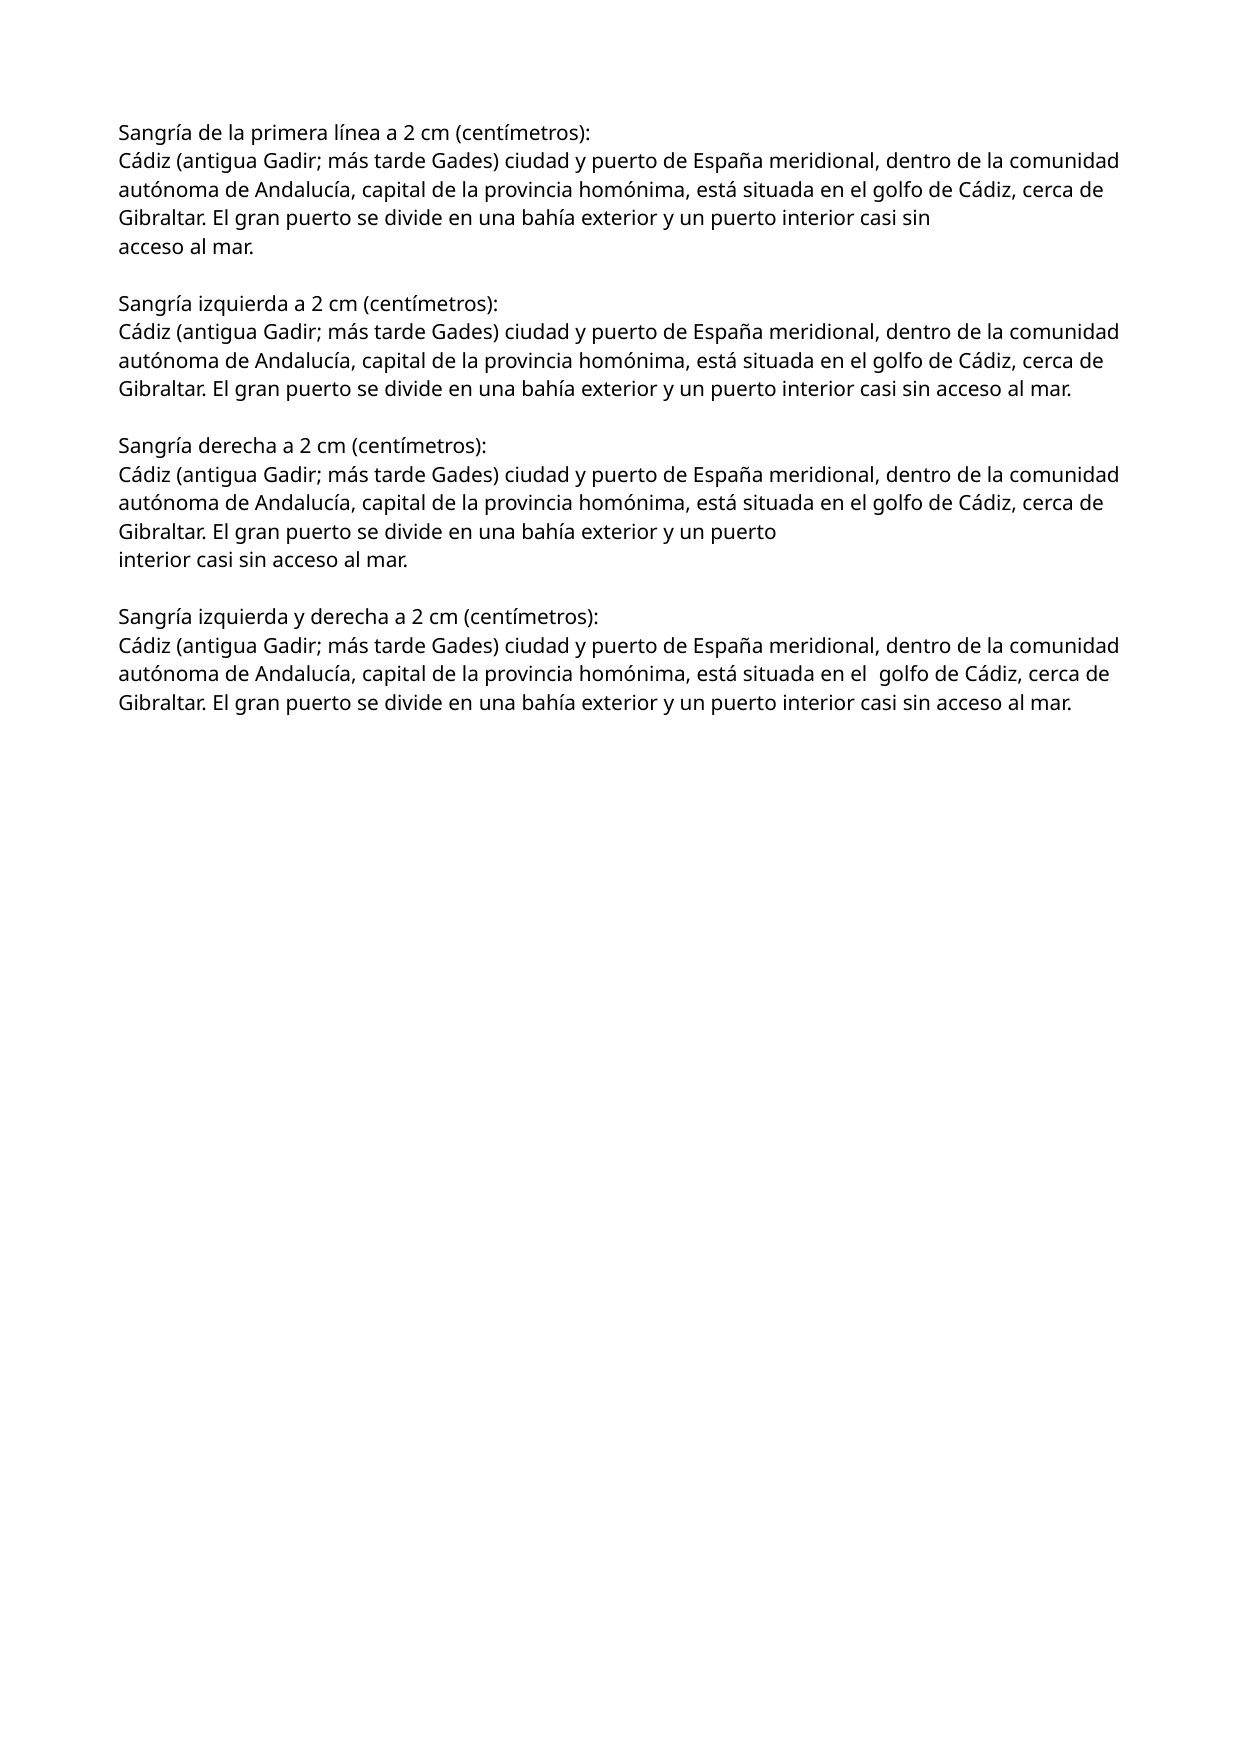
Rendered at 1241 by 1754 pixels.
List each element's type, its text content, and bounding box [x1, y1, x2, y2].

text Sangría izquierda y derecha a 2 cm (centímetros): [118, 602, 1122, 631]
text Cádiz (antigua Gadir; más tarde Gades) ciudad y puerto de España meridional, dentro de la comunidad autónoma de Andalucía, capital de la provincia homónima, está situada en el golfo de Cádiz, cerca de Gibraltar. El gran puerto se divide en una bahía exterior y un puerto interior casi sin acceso al mar. [118, 631, 1122, 716]
text Sangría derecha a 2 cm (centímetros): [118, 432, 1122, 460]
text interior casi sin acceso al mar. [118, 545, 1122, 574]
text Cádiz (antigua Gadir; más tarde Gades) ciudad y puerto de España meridional, dentro de la comunidad autónoma de Andalucía, capital de la provincia homónima, está situada en el golfo de Cádiz, cerca de Gibraltar. El gran puerto se divide en una bahía exterior y un puerto [118, 460, 1122, 545]
text acceso al mar. [118, 232, 1122, 260]
text Sangría izquierda a 2 cm (centímetros): [118, 289, 1122, 317]
text Cádiz (antigua Gadir; más tarde Gades) ciudad y puerto de España meridional, dentro de la comunidad autónoma de Andalucía, capital de la provincia homónima, está situada en el golfo de Cádiz, cerca de Gibraltar. El gran puerto se divide en una bahía exterior y un puerto interior casi sin [118, 147, 1122, 232]
text Sangría de la primera línea a 2 cm (centímetros): [118, 118, 1122, 147]
text Cádiz (antigua Gadir; más tarde Gades) ciudad y puerto de España meridional, dentro de la comunidad autónoma de Andalucía, capital de la provincia homónima, está situada en el golfo de Cádiz, cerca de Gibraltar. El gran puerto se divide en una bahía exterior y un puerto interior casi sin acceso al mar. [118, 317, 1122, 403]
